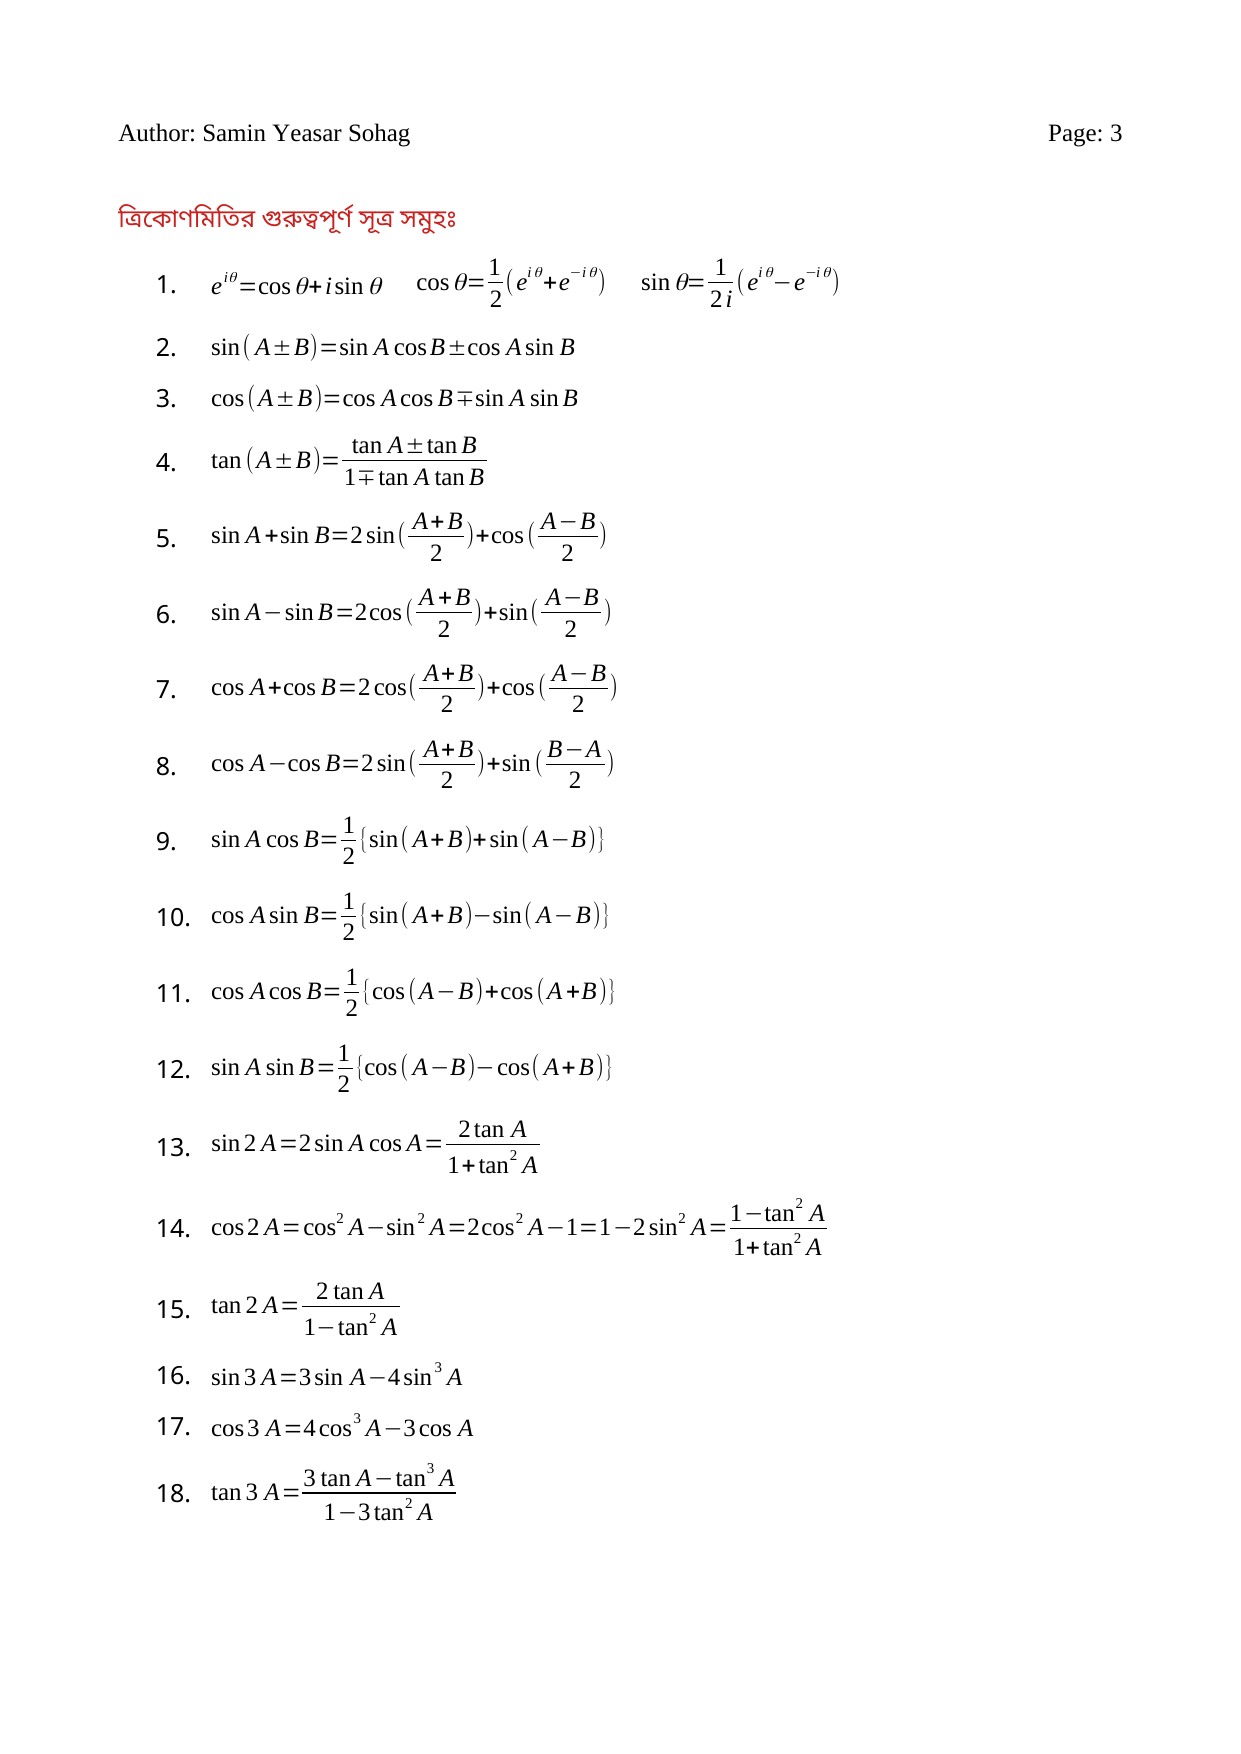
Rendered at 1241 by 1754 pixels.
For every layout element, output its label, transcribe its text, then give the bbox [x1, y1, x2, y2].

text ত্রিকোণমিতির গুরুত্বপূর্ণ সূত্র সমুহঃ [118, 205, 1122, 238]
